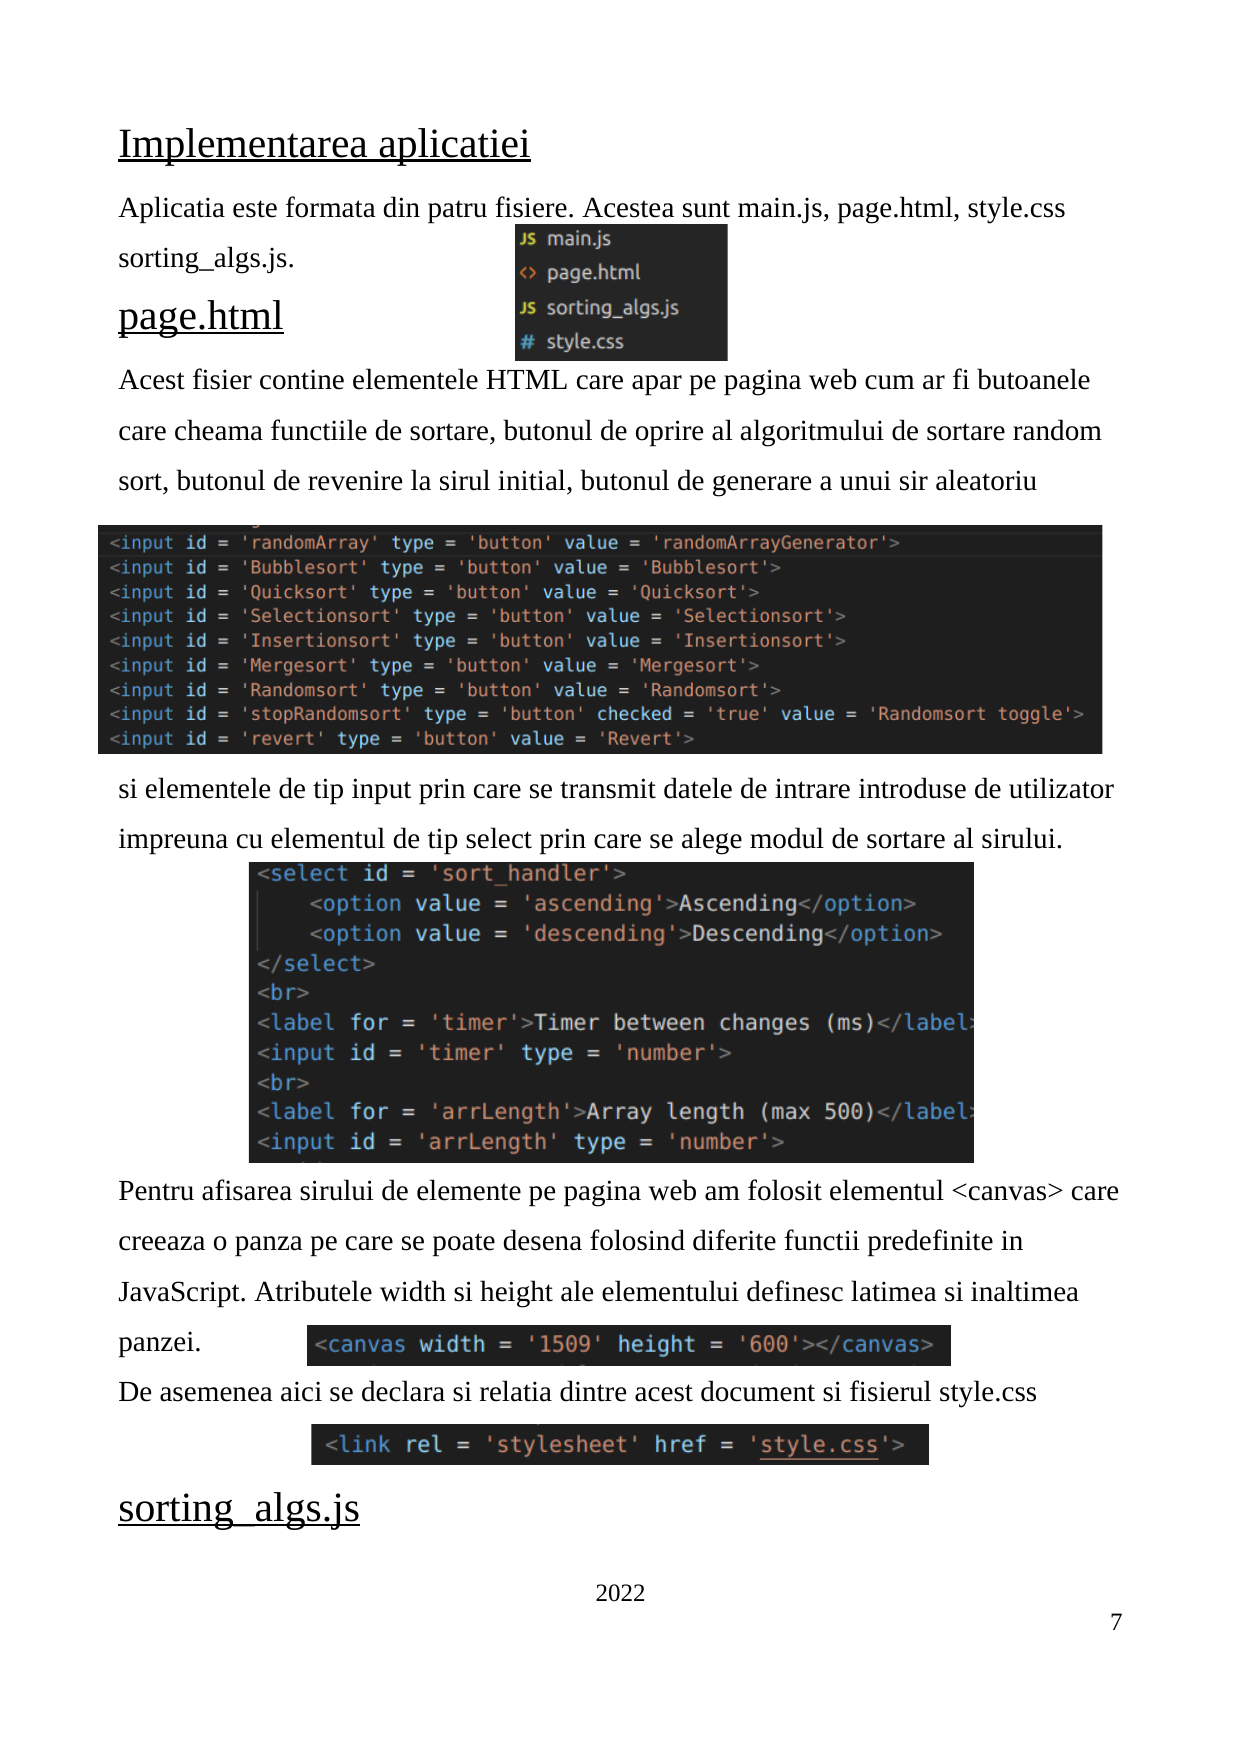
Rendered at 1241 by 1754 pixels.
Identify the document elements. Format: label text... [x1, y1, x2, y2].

text Implementarea aplicatiei [118, 118, 1122, 166]
picture [248, 862, 974, 1163]
text si elementele de tip input prin care se transmit datele de intrare introduse de utilizator impreuna cu elementul de tip select prin care se alege modul de sortare al sirului. [118, 513, 1122, 854]
text Pentru afisarea sirului de elemente pe pagina web am folosit elementul <canvas> care creeaza o panza pe care se poate desena folosind diferite functii predefinite in JavaScript. Atributele width si height ale elementului definesc latimea si inaltimea panzei. [118, 1173, 1122, 1358]
text De asemenea aici se declara si relatia dintre acest document si fisierul style.css [118, 1374, 1122, 1408]
text page.html [118, 291, 515, 338]
text sorting_algs.js [118, 1425, 1122, 1530]
text Acest fisier contine elementele HTML care apar pe pagina web cum ar fi butoanele care cheama functiile de sortare, butonul de oprire al algoritmului de sortare random sort, butonul de revenire la sirul initial, butonul de generare a unui sir aleatoriu [118, 362, 1122, 497]
picture [307, 1325, 951, 1366]
picture [515, 224, 728, 361]
picture [98, 525, 1103, 754]
picture [311, 1424, 929, 1465]
text Aplicatia este formata din patru fisiere. Acestea sunt main.js, page.html, style.css sorting_algs.js. [118, 190, 1122, 274]
text [728, 291, 1122, 338]
